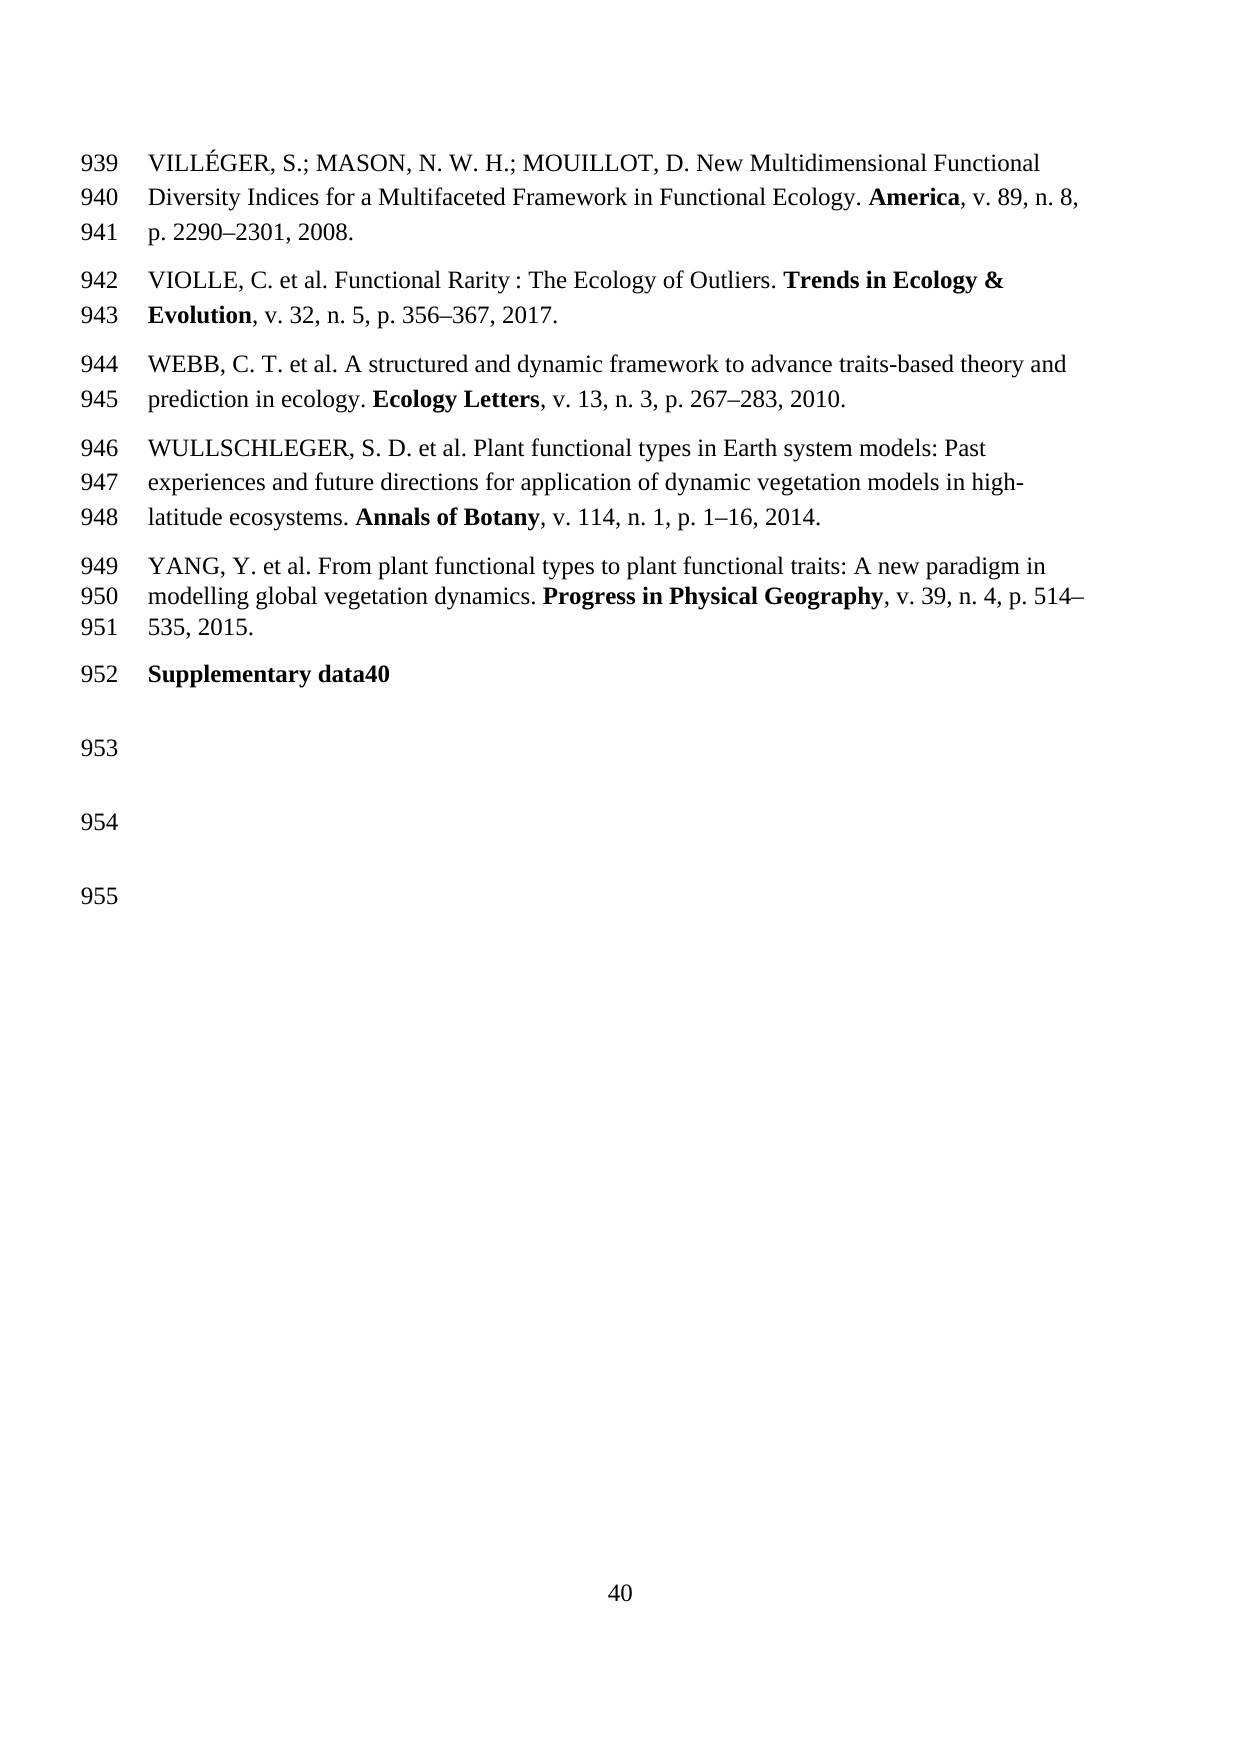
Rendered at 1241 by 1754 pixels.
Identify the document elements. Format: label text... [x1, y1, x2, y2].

text Supplementary data40 [148, 659, 1093, 687]
text WEBB, C. T. et al. A structured and dynamic framework to advance traits-based theory and prediction in ecology. Ecology Letters, v. 13, n. 3, p. 267–283, 2010. [148, 349, 1093, 412]
text VILLÉGER, S.; MASON, N. W. H.; MOUILLOT, D. New Multidimensional Functional Diversity Indices for a Multifaceted Framework in Functional Ecology. America, v. 89, n. 8, p. 2290–2301, 2008. [148, 148, 1093, 245]
text YANG, Y. et al. From plant functional types to plant functional traits: A new paradigm in modelling global vegetation dynamics. Progress in Physical Geography, v. 39, n. 4, p. 514–535, 2015. [148, 551, 1093, 640]
text VIOLLE, C. et al. Functional Rarity : The Ecology of Outliers. Trends in Ecology & Evolution, v. 32, n. 5, p. 356–367, 2017. [148, 266, 1093, 329]
text WULLSCHLEGER, S. D. et al. Plant functional types in Earth system models: Past experiences and future directions for application of dynamic vegetation models in high-latitude ecosystems. Annals of Botany, v. 114, n. 1, p. 1–16, 2014. [148, 433, 1093, 530]
